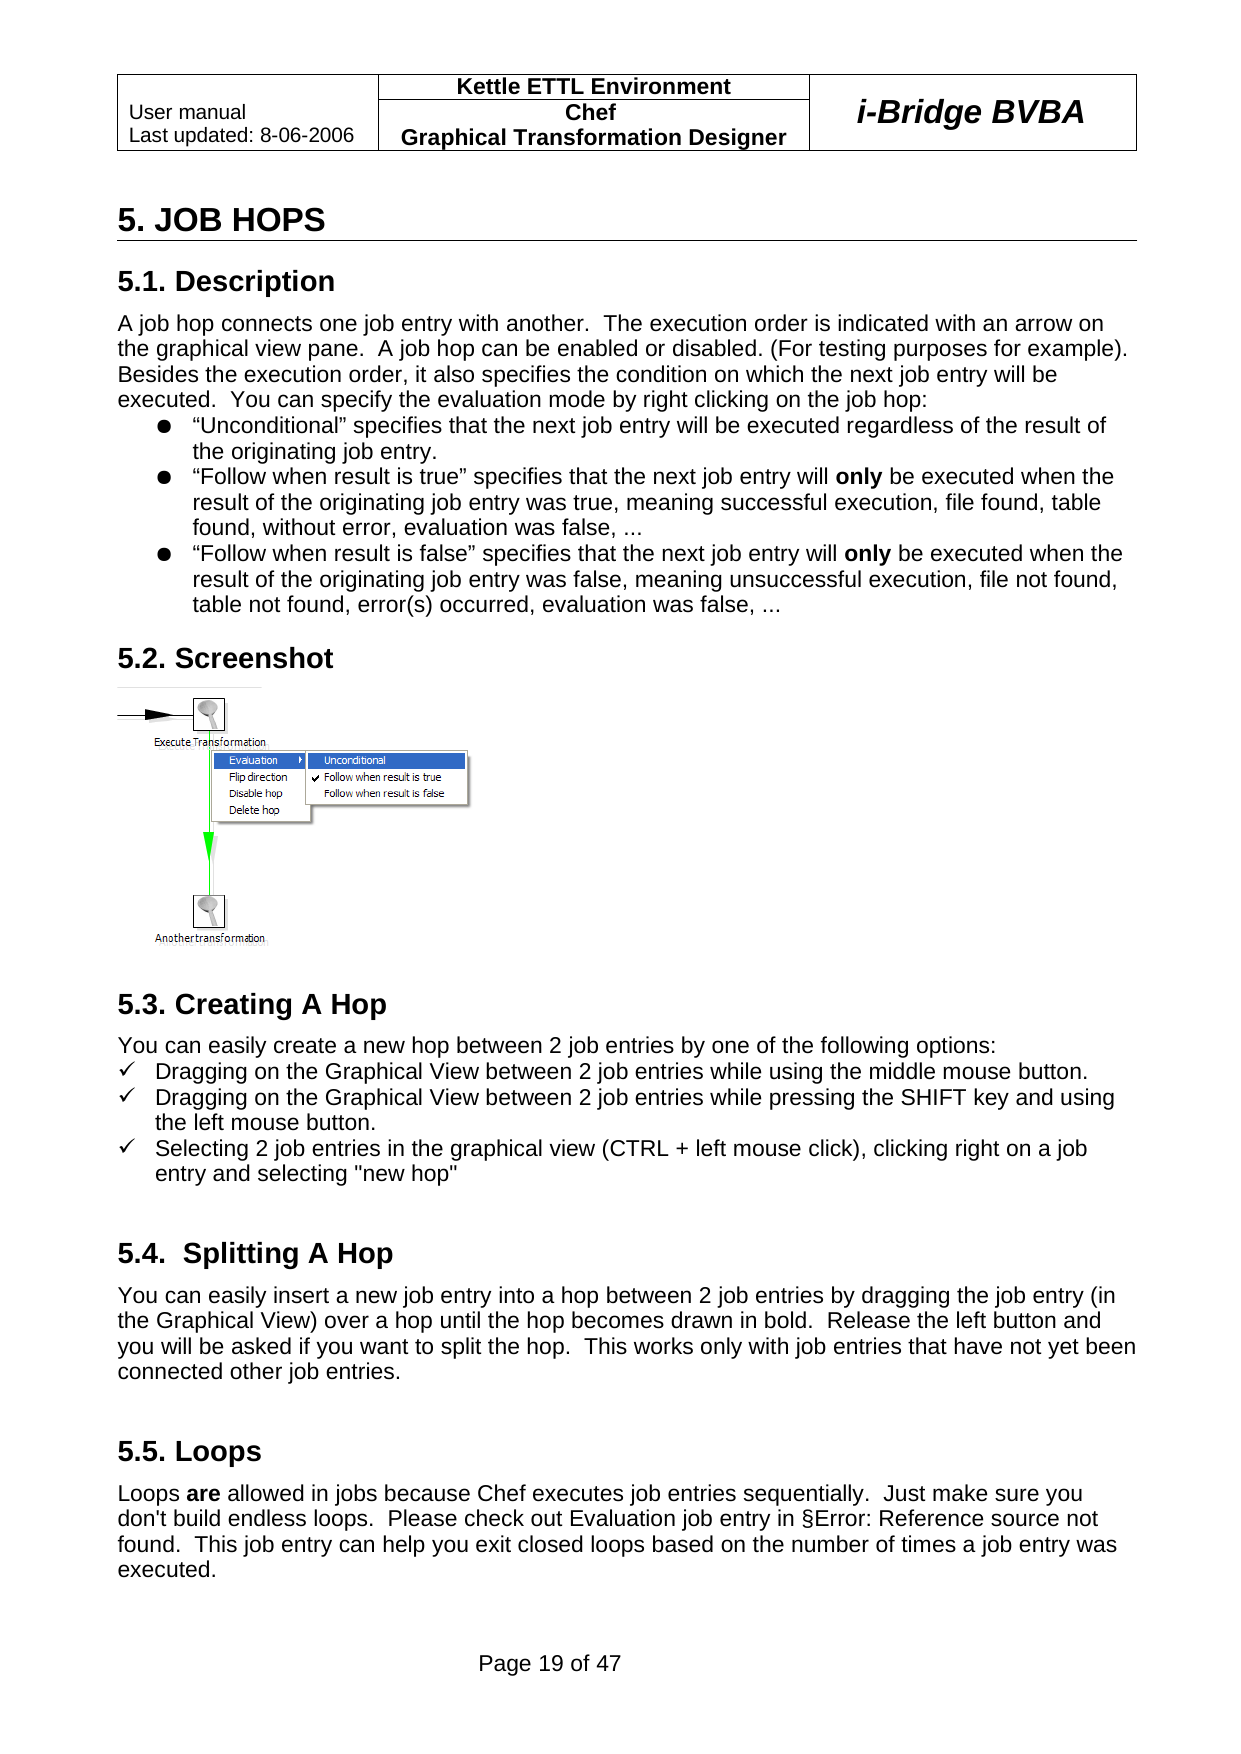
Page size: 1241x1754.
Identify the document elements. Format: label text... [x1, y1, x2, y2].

subtitle Splitting A Hop [117, 1237, 1137, 1270]
list Selecting 2 job entries in the graphical view (CTRL + left mouse click), clicking right on a job entry and selecting "new hop" [117, 1135, 1137, 1187]
subtitle Description [117, 265, 1137, 298]
subtitle Loops [117, 1435, 1137, 1468]
list Dragging on the Graphical View between 2 job entries while using the middle mouse button. [117, 1058, 1137, 1084]
list “Unconditional” specifies that the next job entry will be executed regardless of the result of the originating job entry. [155, 413, 1137, 464]
text You can easily insert a new job entry into a hop between 2 job entries by dragging the job entry (in the Graphical View) over a hop until the hop becomes drawn in bold. Release the left button and you will be asked if you want to split the hop. This works only with job entries that have not yet been connected other job entries. [117, 1282, 1137, 1384]
text You can easily create a new hop between 2 job entries by one of the following options: [117, 1033, 1137, 1058]
text Loops are allowed in jobs because Chef executes job entries sequentially. Just make sure you don't build endless loops. Please check out Evaluation job entry in §. This job entry can help you exit closed loops based on the number of times a job entry was executed. [117, 1480, 1137, 1582]
text Besides the execution order, it also specifies the condition on which the next job entry will be executed. You can specify the evaluation mode by right clicking on the job hop: [117, 362, 1137, 413]
list “Follow when result is true” specifies that the next job entry will only be executed when the result of the originating job entry was true, meaning successful execution, file found, table found, without error, evaluation was false, ... [155, 464, 1137, 541]
subtitle Job Hops [117, 201, 1137, 240]
subtitle Screenshot [117, 642, 1137, 675]
text A job hop connects one job entry with another. The execution order is indicated with an arrow on the graphical view pane. A job hop can be enabled or disabled. (For testing purposes for example). [117, 311, 1137, 362]
list “Follow when result is false” specifies that the next job entry will only be executed when the result of the originating job entry was false, meaning unsuccessful execution, file not found, table not found, error(s) occurred, evaluation was false, ... [155, 541, 1137, 617]
list Dragging on the Graphical View between 2 job entries while pressing the SHIFT key and using the left mouse button. [117, 1084, 1137, 1135]
subtitle Creating A Hop [117, 988, 1137, 1020]
